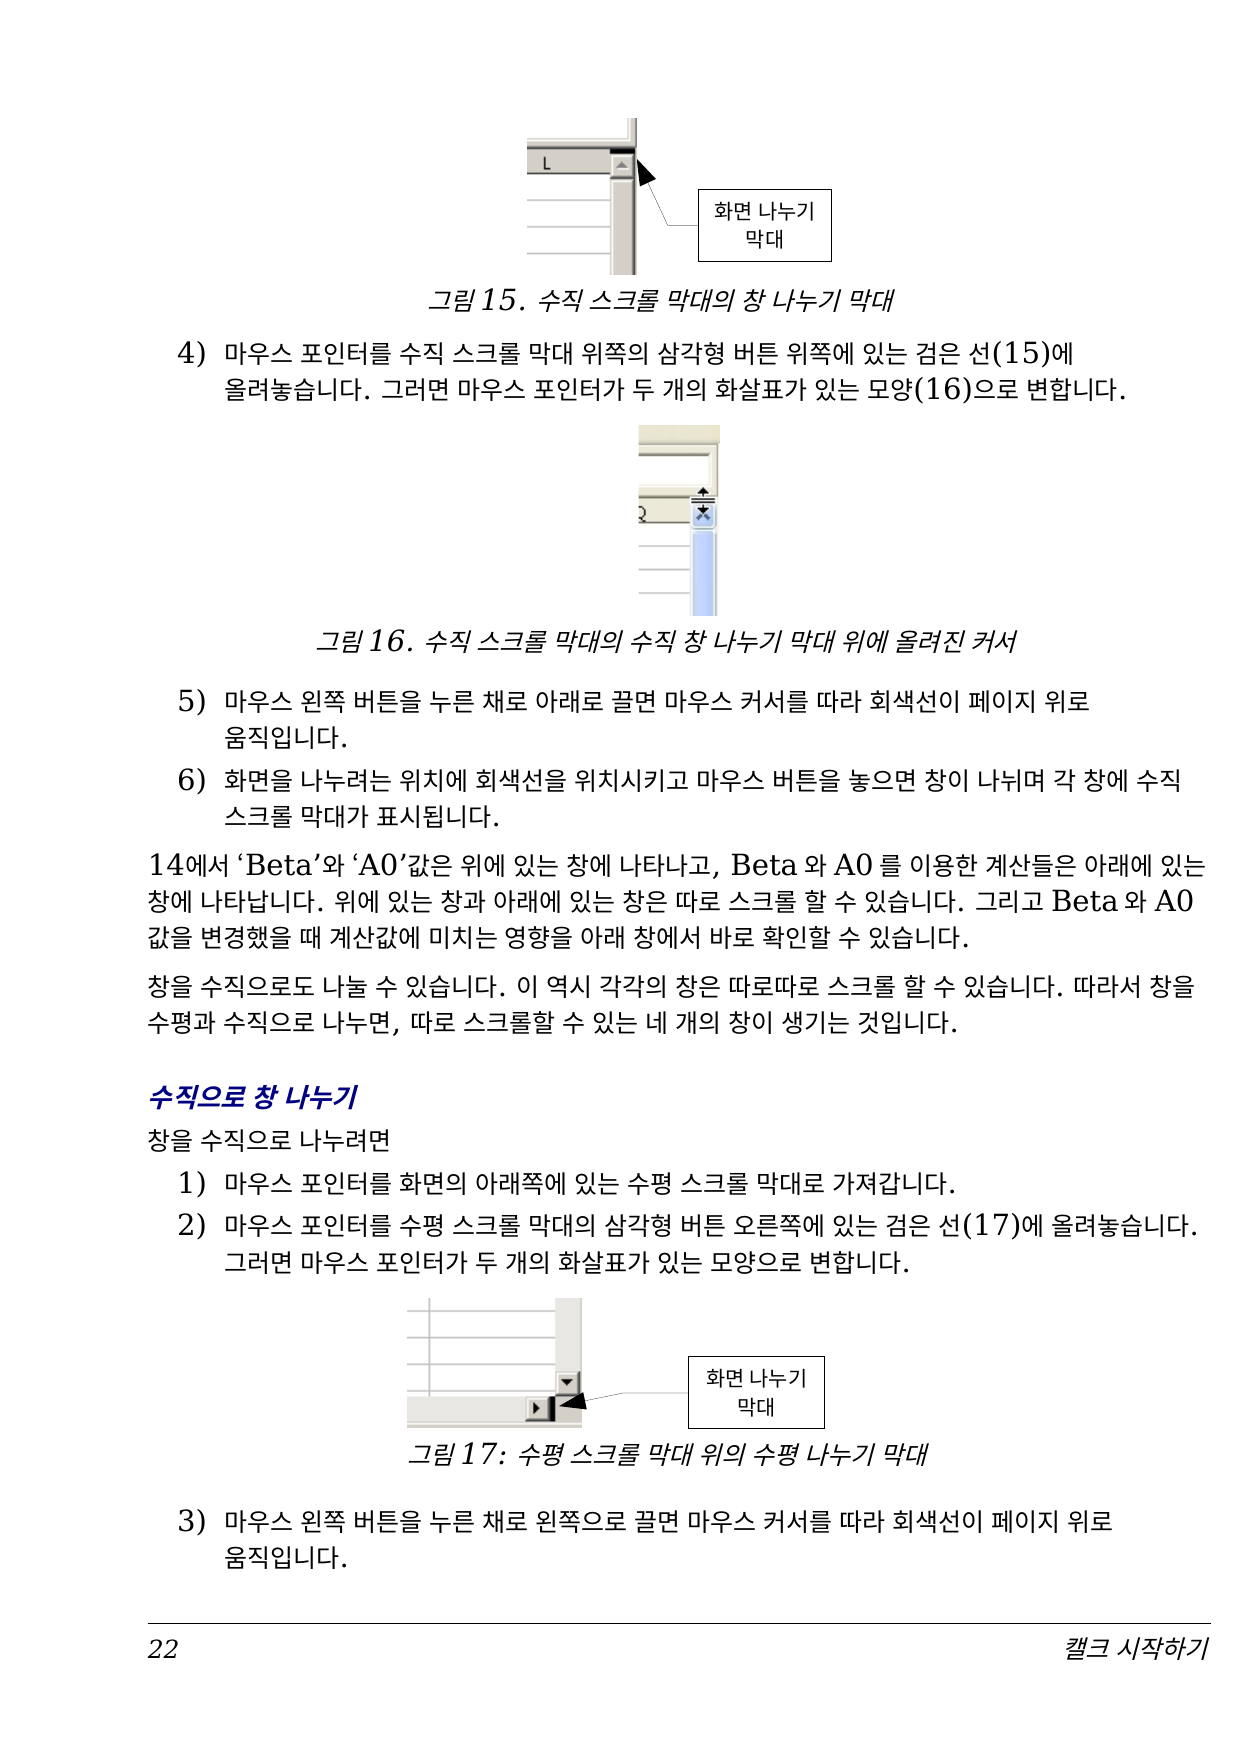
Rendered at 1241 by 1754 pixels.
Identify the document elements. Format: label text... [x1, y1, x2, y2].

text 그림 15. 수직 스크롤 막대의 창 나누기 막대 [427, 281, 931, 317]
text 그림 17: 수평 스크롤 막대 위의 수평 나누기 막대 [407, 1435, 951, 1472]
picture [527, 118, 637, 275]
subtitle 수직으로 창 나누기 [148, 1077, 1211, 1115]
list 마우스 포인터를 수평 스크롤 막대의 삼각형 버튼 오른쪽에 있는 검은 선(그림 17)에 올려놓습니다. 그러면 마우스 포인터가 두 개의 화살표가 있는 모양으로 변합니다. [207, 1207, 1211, 1279]
list 마우스 왼쪽 버튼을 누른 채로 왼쪽으로 끌면 마우스 커서를 따라 회색선이 페이지 위로 움직입니다. [207, 1502, 1211, 1575]
list 창을 수직으로 나누려면 [148, 1122, 1211, 1158]
picture [638, 425, 720, 616]
list 화면을 나누려는 위치에 회색선을 위치시키고 마우스 버튼을 놓으면 창이 나뉘며 각 창에 수직 스크롤 막대가 표시됩니다. [207, 761, 1211, 834]
list 마우스 왼쪽 버튼을 누른 채로 아래로 끌면 마우스 커서를 따라 회색선이 페이지 위로 움직입니다. [207, 682, 1211, 755]
list 마우스 포인터를 수직 스크롤 막대 위쪽의 삼각형 버튼 위쪽에 있는 검은 선(그림 15)에 올려놓습니다. 그러면 마우스 포인터가 두 개의 화살표가 있는 모양(그림 16)으로 변합니다. [207, 334, 1211, 407]
picture [407, 1298, 582, 1428]
text 그림 14에서 ‘Beta’와 ‘A0’값은 위에 있는 창에 나타나고, Beta와 A0를 이용한 계산들은 아래에 있는 창에 나타납니다. 위에 있는 창과 아래에 있는 창은 따로 스크롤 할 수 있습니다. 그리고 Beta와 A0값을 변경했을 때 계산값에 미치는 영향을 아래 창에서 바로 확인할 수 있습니다. [148, 846, 1211, 955]
list 마우스 포인터를 화면의 아래쪽에 있는 수평 스크롤 막대로 가져갑니다. [207, 1164, 1211, 1201]
text 창을 수직으로도 나눌 수 있습니다. 이 역시 각각의 창은 따로따로 스크롤 할 수 있습니다. 따라서 창을 수평과 수직으로 나누면, 따로 스크롤할 수 있는 네 개의 창이 생기는 것입니다. [148, 967, 1211, 1040]
text 그림 16. 수직 스크롤 막대의 수직 창 나누기 막대 위에 올려진 커서 [315, 622, 1043, 658]
